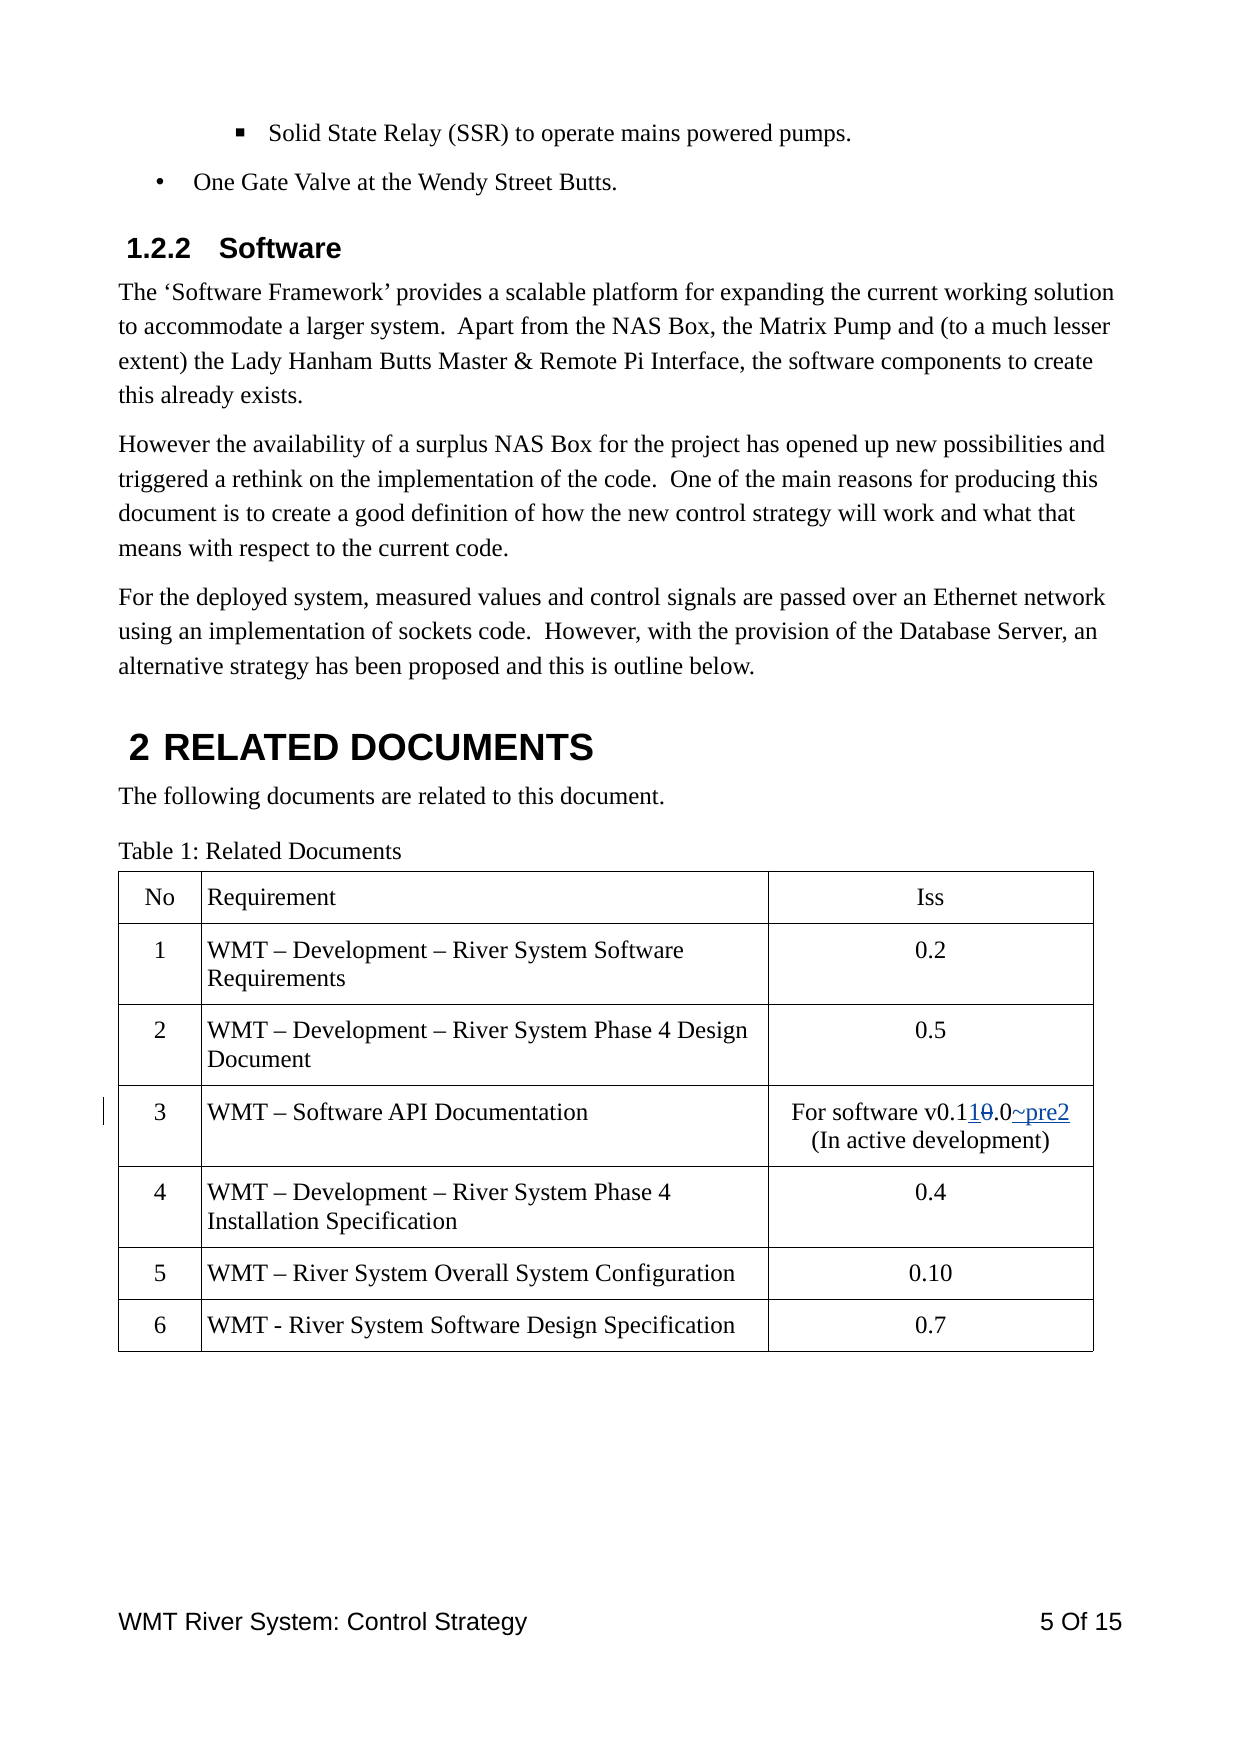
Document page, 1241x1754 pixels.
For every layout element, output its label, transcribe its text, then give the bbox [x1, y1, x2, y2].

text However the availability of a surplus NAS Box for the project has opened up new possibilities and triggered a rethink on the implementation of the code. One of the main reasons for producing this document is to create a good definition of how the new control strategy will work and what that means with respect to the current code. [118, 429, 1122, 562]
table_cell 0.10 [769, 1248, 1093, 1299]
table_cell 4 [119, 1167, 201, 1247]
text For the deployed system, measured values and control signals are passed over an Ethernet network using an implementation of sockets code. However, with the provision of the Database Server, an alternative strategy has been proposed and this is outline below. [118, 582, 1122, 679]
list One Gate Valve at the Wendy Street Butts. [156, 167, 1122, 196]
table_header Requirement [202, 872, 768, 923]
table_cell WMT – Development – River System Phase 4 Design Document [202, 1005, 768, 1085]
table_header Iss [769, 872, 1093, 923]
table_cell 1 [119, 924, 201, 1004]
table_cell 0.2 [769, 924, 1093, 1004]
table_cell 3 [119, 1086, 201, 1166]
table_cell WMT – Development – River System Phase 4 Installation Specification [202, 1167, 768, 1247]
table_cell 6 [119, 1300, 201, 1351]
table_cell 2 [119, 1005, 201, 1085]
table_cell WMT – River System Overall System Configuration [202, 1248, 768, 1299]
table_header No [119, 872, 201, 923]
table_cell WMT – Software API Documentation [202, 1086, 768, 1166]
text The ‘Software Framework’ provides a scalable platform for expanding the current working solution to accommodate a larger system. Apart from the NAS Box, the Matrix Pump and (to a much lesser extent) the Lady Hanham Butts Master & Remote Pi Interface, the software components to create this already exists. [118, 277, 1122, 409]
subtitle Software [118, 231, 1122, 264]
table_cell For software v0.11.0~pre2 (In active development) [769, 1086, 1093, 1166]
text Table 1: Related Documents [118, 836, 1122, 865]
table_cell 0.4 [769, 1167, 1093, 1247]
table_cell WMT - River System Software Design Specification [202, 1300, 768, 1351]
table_cell 5 [119, 1248, 201, 1299]
text The following documents are related to this document. [118, 781, 1122, 810]
list Solid State Relay (SSR) to operate mains powered pumps. [231, 118, 1122, 147]
table_cell 0.7 [769, 1300, 1093, 1351]
table_cell WMT – Development – River System Software Requirements [202, 924, 768, 1004]
table_cell 0.5 [769, 1005, 1093, 1085]
subtitle RELATED DOCUMENTS [118, 725, 1122, 768]
